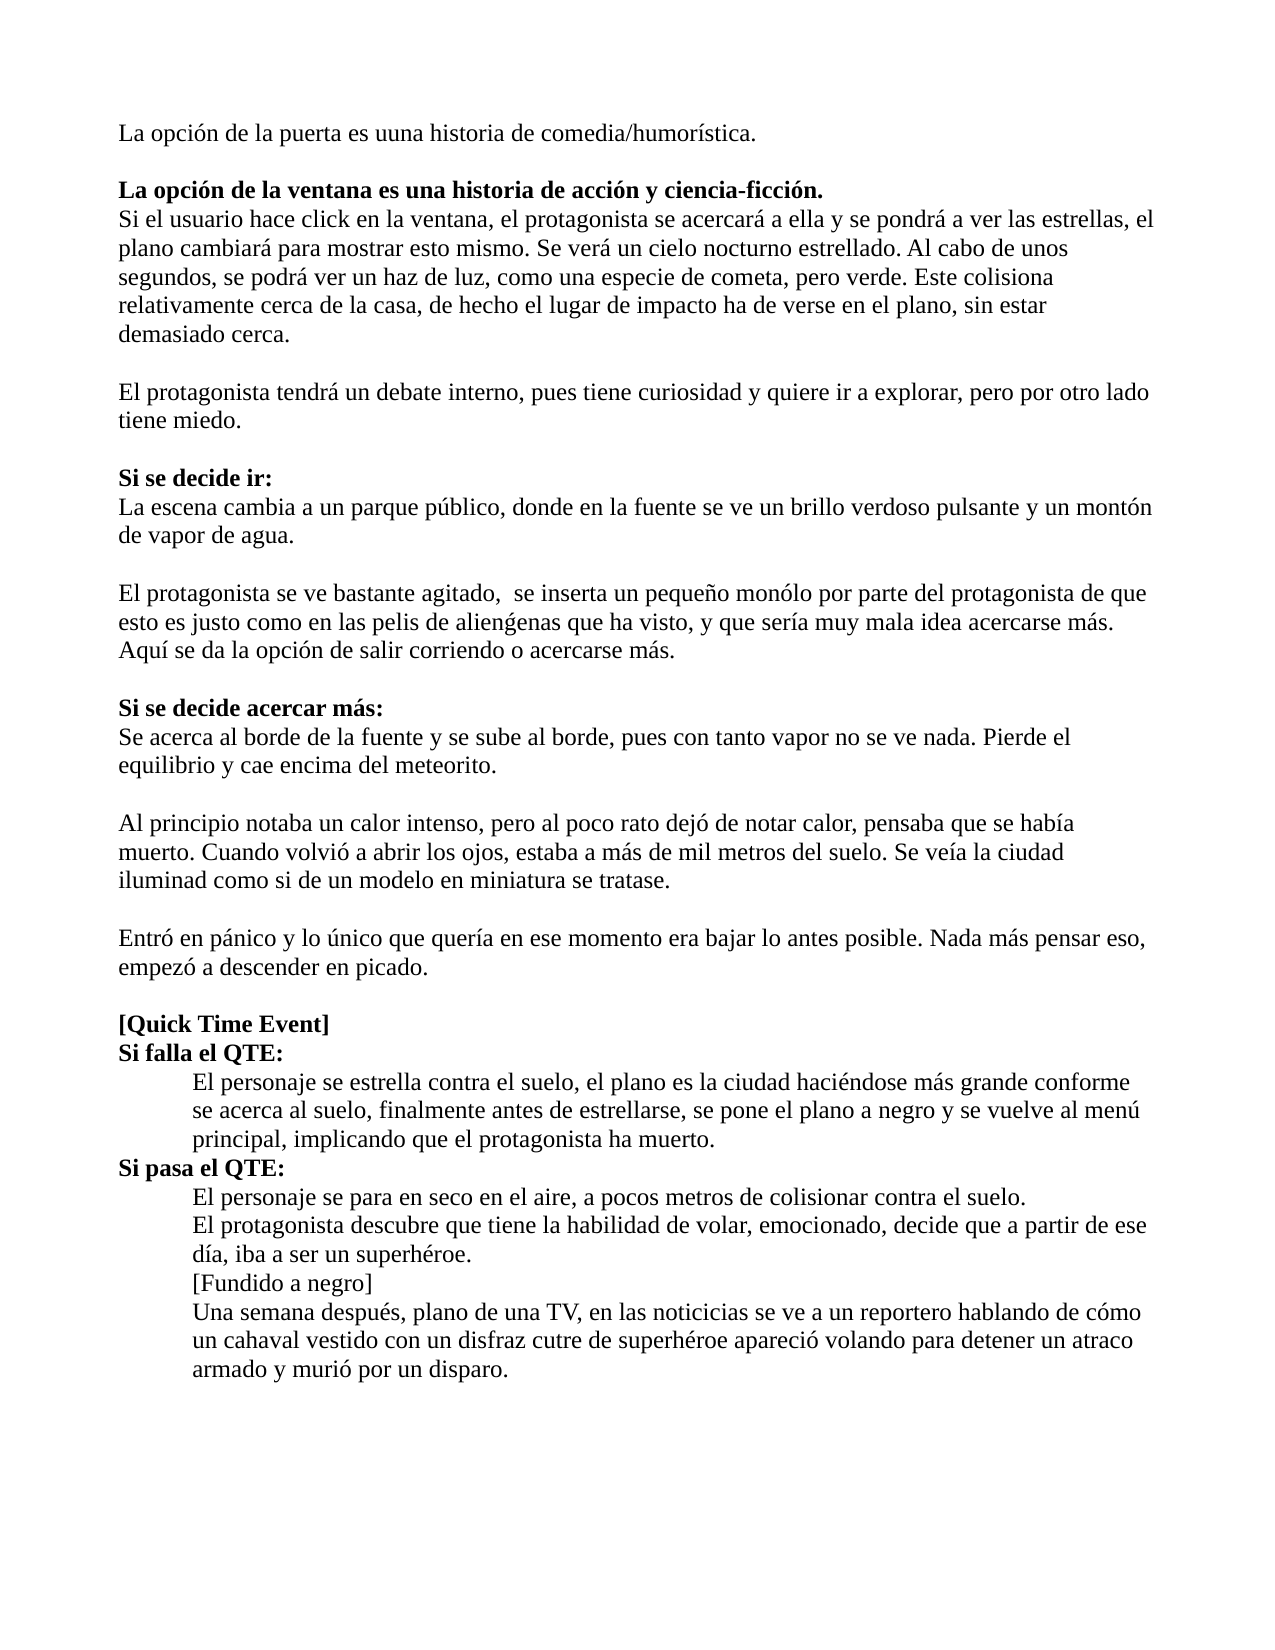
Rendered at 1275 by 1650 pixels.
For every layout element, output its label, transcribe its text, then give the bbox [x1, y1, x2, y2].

text La escena cambia a un parque público, donde en la fuente se ve un brillo verdoso pulsante y un montón de vapor de agua. [118, 492, 1157, 549]
text Una semana después, plano de una TV, en las noticicias se ve a un reportero hablando de cómo un cahaval vestido con un disfraz cutre de superhéroe apareció volando para detener un atraco armado y murió por un disparo. [118, 1297, 1157, 1383]
text El protagonista descubre que tiene la habilidad de volar, emocionado, decide que a partir de ese día, iba a ser un superhéroe. [118, 1211, 1157, 1268]
text El personaje se para en seco en el aire, a pocos metros de colisionar contra el suelo. [118, 1182, 1157, 1211]
text Aquí se da la opción de salir corriendo o acercarse más. Si se decide acercar más: [118, 636, 1157, 722]
text [Quick Time Event] [118, 1009, 1157, 1038]
text La opción de la puerta es uuna historia de comedia/humorística. [118, 118, 1157, 147]
text [Fundido a negro] [118, 1268, 1157, 1297]
text El protagonista tendrá un debate interno, pues tiene curiosidad y quiere ir a explorar, pero por otro lado tiene miedo. Si se decide ir: [118, 377, 1157, 492]
text Si pasa el QTE: [118, 1153, 1157, 1182]
text Entró en pánico y lo único que quería en ese momento era bajar lo antes posible. Nada más pensar eso, empezó a descender en picado. [118, 923, 1157, 981]
text Se acerca al borde de la fuente y se sube al borde, pues con tanto vapor no se ve nada. Pierde el equilibrio y cae encima del meteorito. [118, 722, 1157, 779]
text La opción de la ventana es una historia de acción y ciencia-ficción. [118, 176, 1157, 204]
text Al principio notaba un calor intenso, pero al poco rato dejó de notar calor, pensaba que se había muerto. Cuando volvió a abrir los ojos, estaba a más de mil metros del suelo. Se veía la ciudad iluminad como si de un modelo en miniatura se tratase. [118, 808, 1157, 894]
text El protagonista se ve bastante agitado, se inserta un pequeño monólo por parte del protagonista de que esto es justo como en las pelis de alienǵenas que ha visto, y que sería muy mala idea acercarse más. [118, 578, 1157, 636]
text El personaje se estrella contra el suelo, el plano es la ciudad haciéndose más grande conforme se acerca al suelo, finalmente antes de estrellarse, se pone el plano a negro y se vuelve al menú principal, implicando que el protagonista ha muerto. [118, 1067, 1157, 1153]
text Si falla el QTE: [118, 1038, 1157, 1067]
text Si el usuario hace click en la ventana, el protagonista se acercará a ella y se pondrá a ver las estrellas, el plano cambiará para mostrar esto mismo. Se verá un cielo nocturno estrellado. Al cabo de unos segundos, se podrá ver un haz de luz, como una especie de cometa, pero verde. Este colisiona relativamente cerca de la casa, de hecho el lugar de impacto ha de verse en el plano, sin estar demasiado cerca. [118, 204, 1157, 348]
